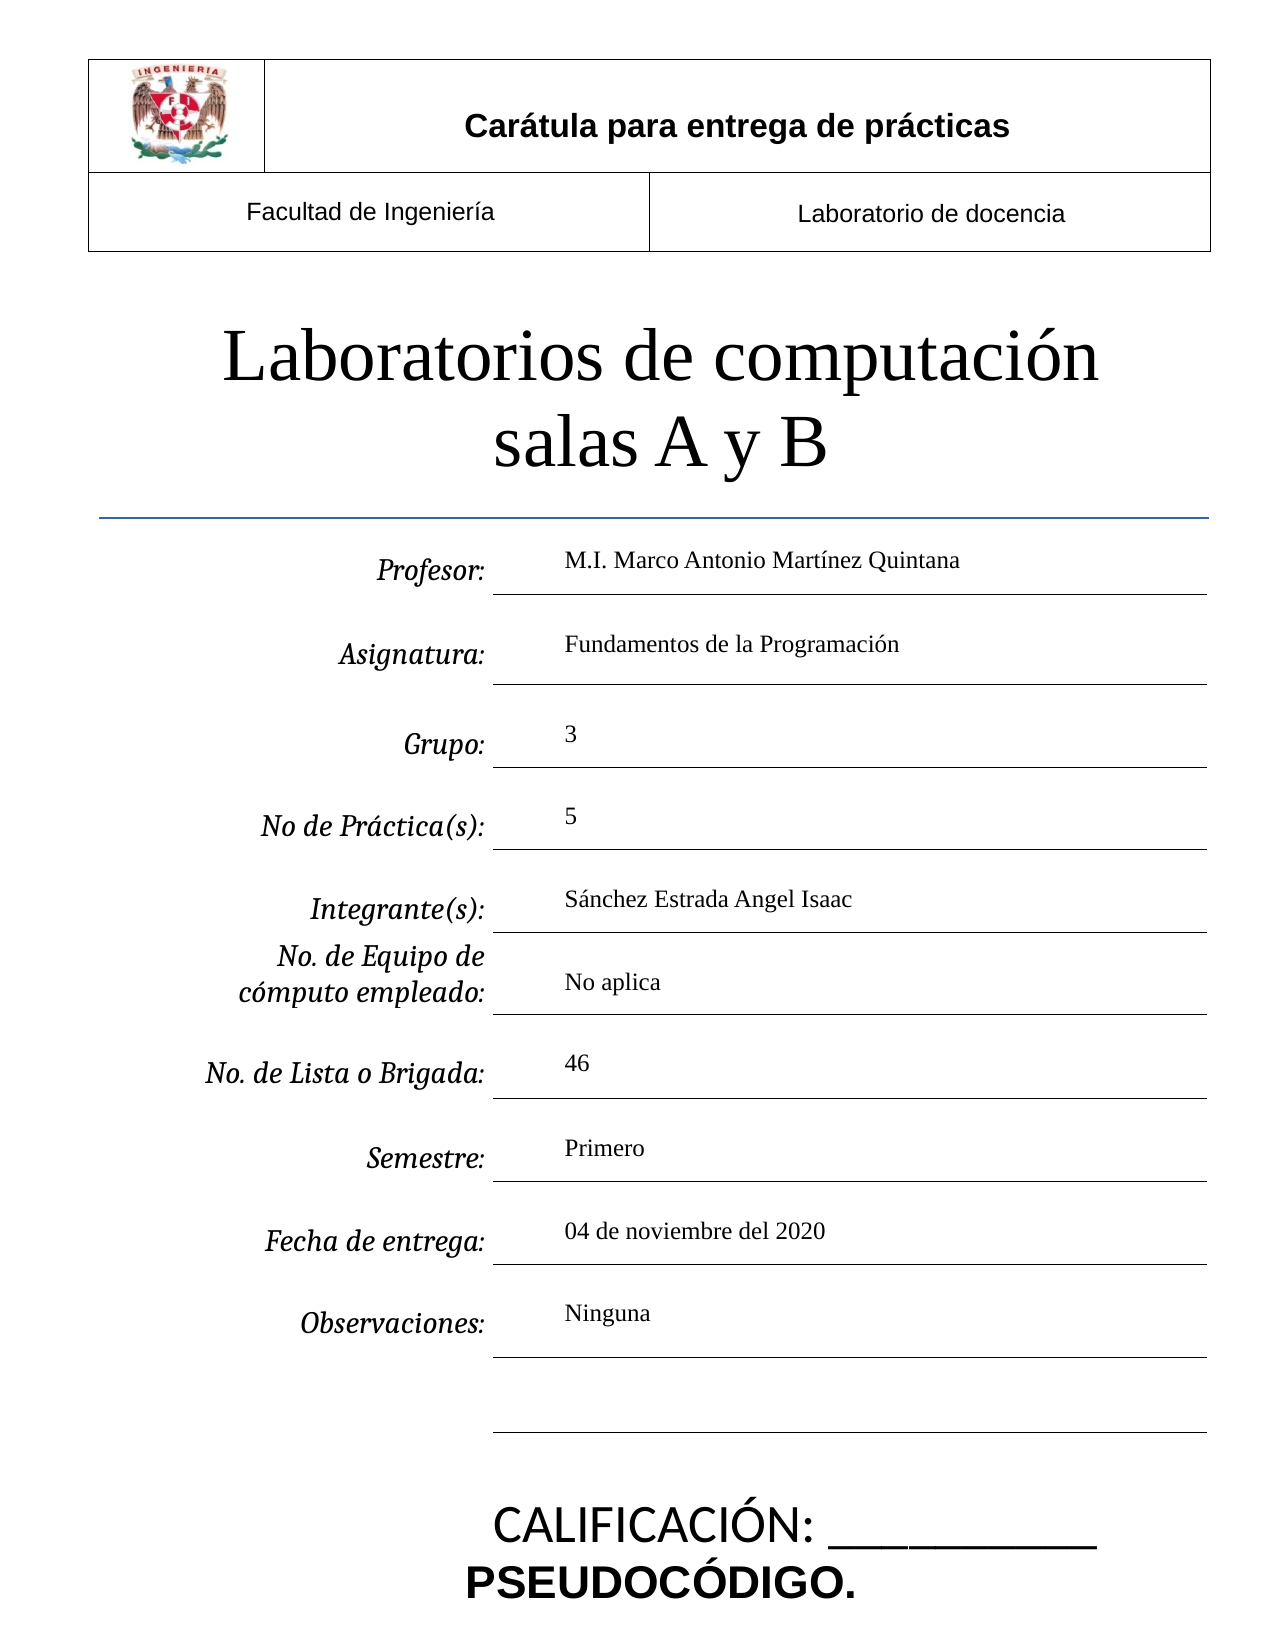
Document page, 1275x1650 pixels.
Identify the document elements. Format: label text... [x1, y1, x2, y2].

table_header Carátula para entrega de prácticas [265, 60, 1210, 172]
table_cell Asignatura: [118, 594, 493, 684]
table_header M.I. Marco Antonio Martínez Quintana [493, 519, 1207, 594]
table_header Profesor: [118, 519, 493, 594]
table_cell No. de Equipo de cómputo empleado: [118, 932, 493, 1013]
table_cell [118, 1357, 493, 1432]
table_cell Sánchez Estrada Angel Isaac [493, 850, 1207, 932]
table_cell Primero [493, 1099, 1207, 1181]
table_cell Fecha de entrega: [118, 1181, 493, 1263]
text PSEUDOCÓDIGO. [118, 1556, 1205, 1608]
table_cell Semestre: [118, 1098, 493, 1181]
table_cell Integrante(s): [118, 849, 493, 932]
table_header [89, 60, 264, 172]
table_cell Facultad de Ingeniería [89, 173, 649, 251]
table_header [118, 511, 493, 517]
table_cell Laboratorio de docencia [650, 173, 1210, 251]
text salas A y B [118, 396, 1205, 482]
table_header [493, 511, 1207, 517]
table_cell 46 [493, 1015, 1207, 1098]
table_cell [493, 1358, 1207, 1432]
table_cell No. de Lista o Brigada: [118, 1014, 493, 1098]
text Laboratorios de computación [118, 310, 1205, 396]
table_cell 04 de noviembre del 2020 [493, 1182, 1207, 1263]
table_cell Observaciones: [118, 1264, 493, 1357]
table_cell Fundamentos de la Programación [493, 595, 1207, 684]
table_cell 3 [493, 685, 1207, 766]
table_cell Ninguna [493, 1265, 1207, 1357]
table_cell No de Práctica(s): [118, 766, 493, 849]
table_cell 5 [493, 768, 1207, 849]
text CALIFICACIÓN: __________ [118, 1489, 1205, 1556]
table_cell Grupo: [118, 684, 493, 766]
table_cell No aplica [493, 933, 1207, 1013]
